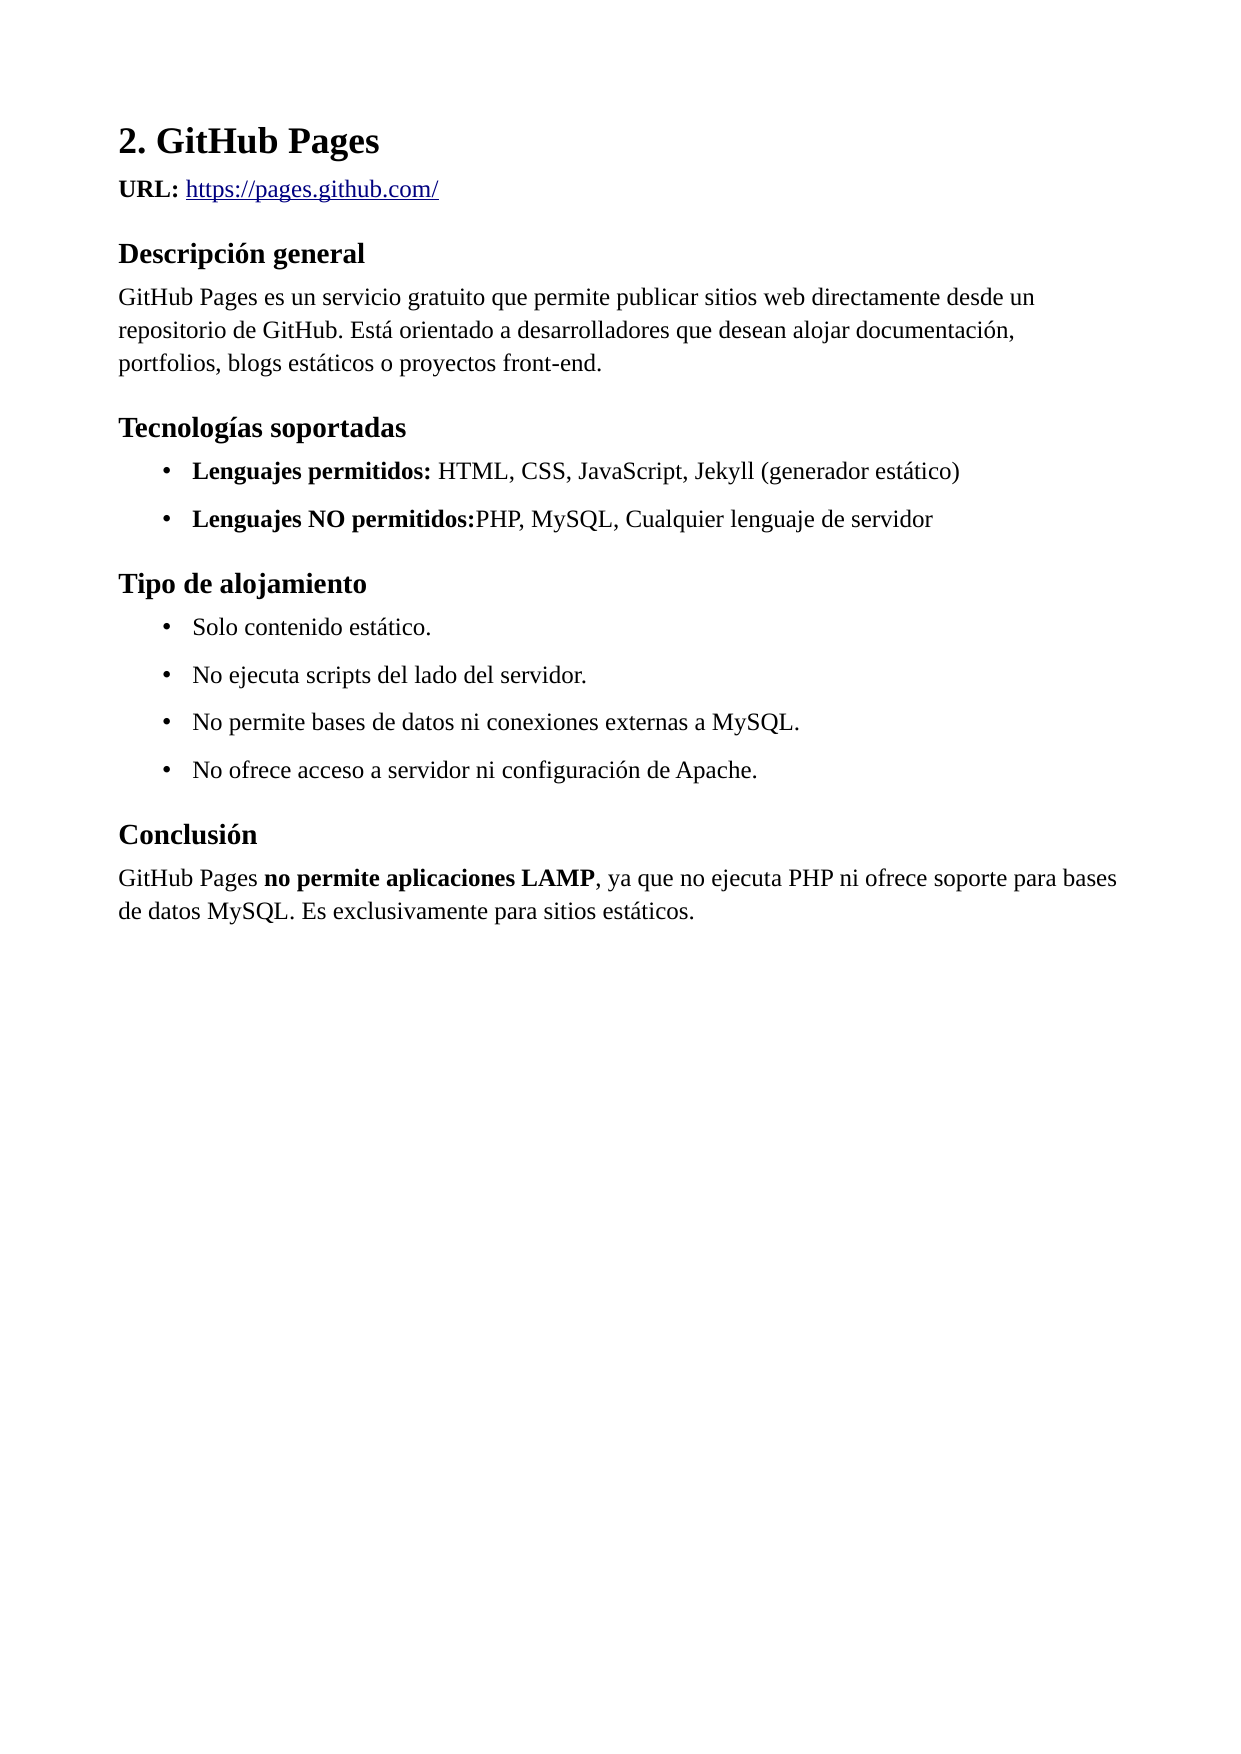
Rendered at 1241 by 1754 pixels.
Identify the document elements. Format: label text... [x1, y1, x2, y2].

text URL: https://pages.github.com/ [118, 174, 1122, 202]
list No permite bases de datos ni conexiones externas a MySQL. [162, 707, 1122, 736]
list Lenguajes NO permitidos:PHP, MySQL, Cualquier lenguaje de servidor [162, 504, 1122, 533]
subtitle 2. GitHub Pages [118, 118, 1122, 161]
list No ofrece acceso a servidor ni configuración de Apache. [162, 755, 1122, 784]
subtitle Tipo de alojamiento [118, 566, 1122, 599]
list No ejecuta scripts del lado del servidor. [162, 660, 1122, 688]
subtitle Descripción general [118, 236, 1122, 269]
text GitHub Pages no permite aplicaciones LAMP, ya que no ejecuta PHP ni ofrece soporte para bases de datos MySQL. Es exclusivamente para sitios estáticos. [118, 863, 1122, 925]
subtitle Tecnologías soportadas [118, 410, 1122, 444]
text GitHub Pages es un servicio gratuito que permite publicar sitios web directamente desde un repositorio de GitHub. Está orientado a desarrolladores que desean alojar documentación, portfolios, blogs estáticos o proyectos front‑end. [118, 282, 1122, 377]
subtitle Conclusión [118, 817, 1122, 851]
list Lenguajes permitidos: HTML, CSS, JavaScript, Jekyll (generador estático) [162, 456, 1122, 485]
list Solo contenido estático. [162, 612, 1122, 641]
